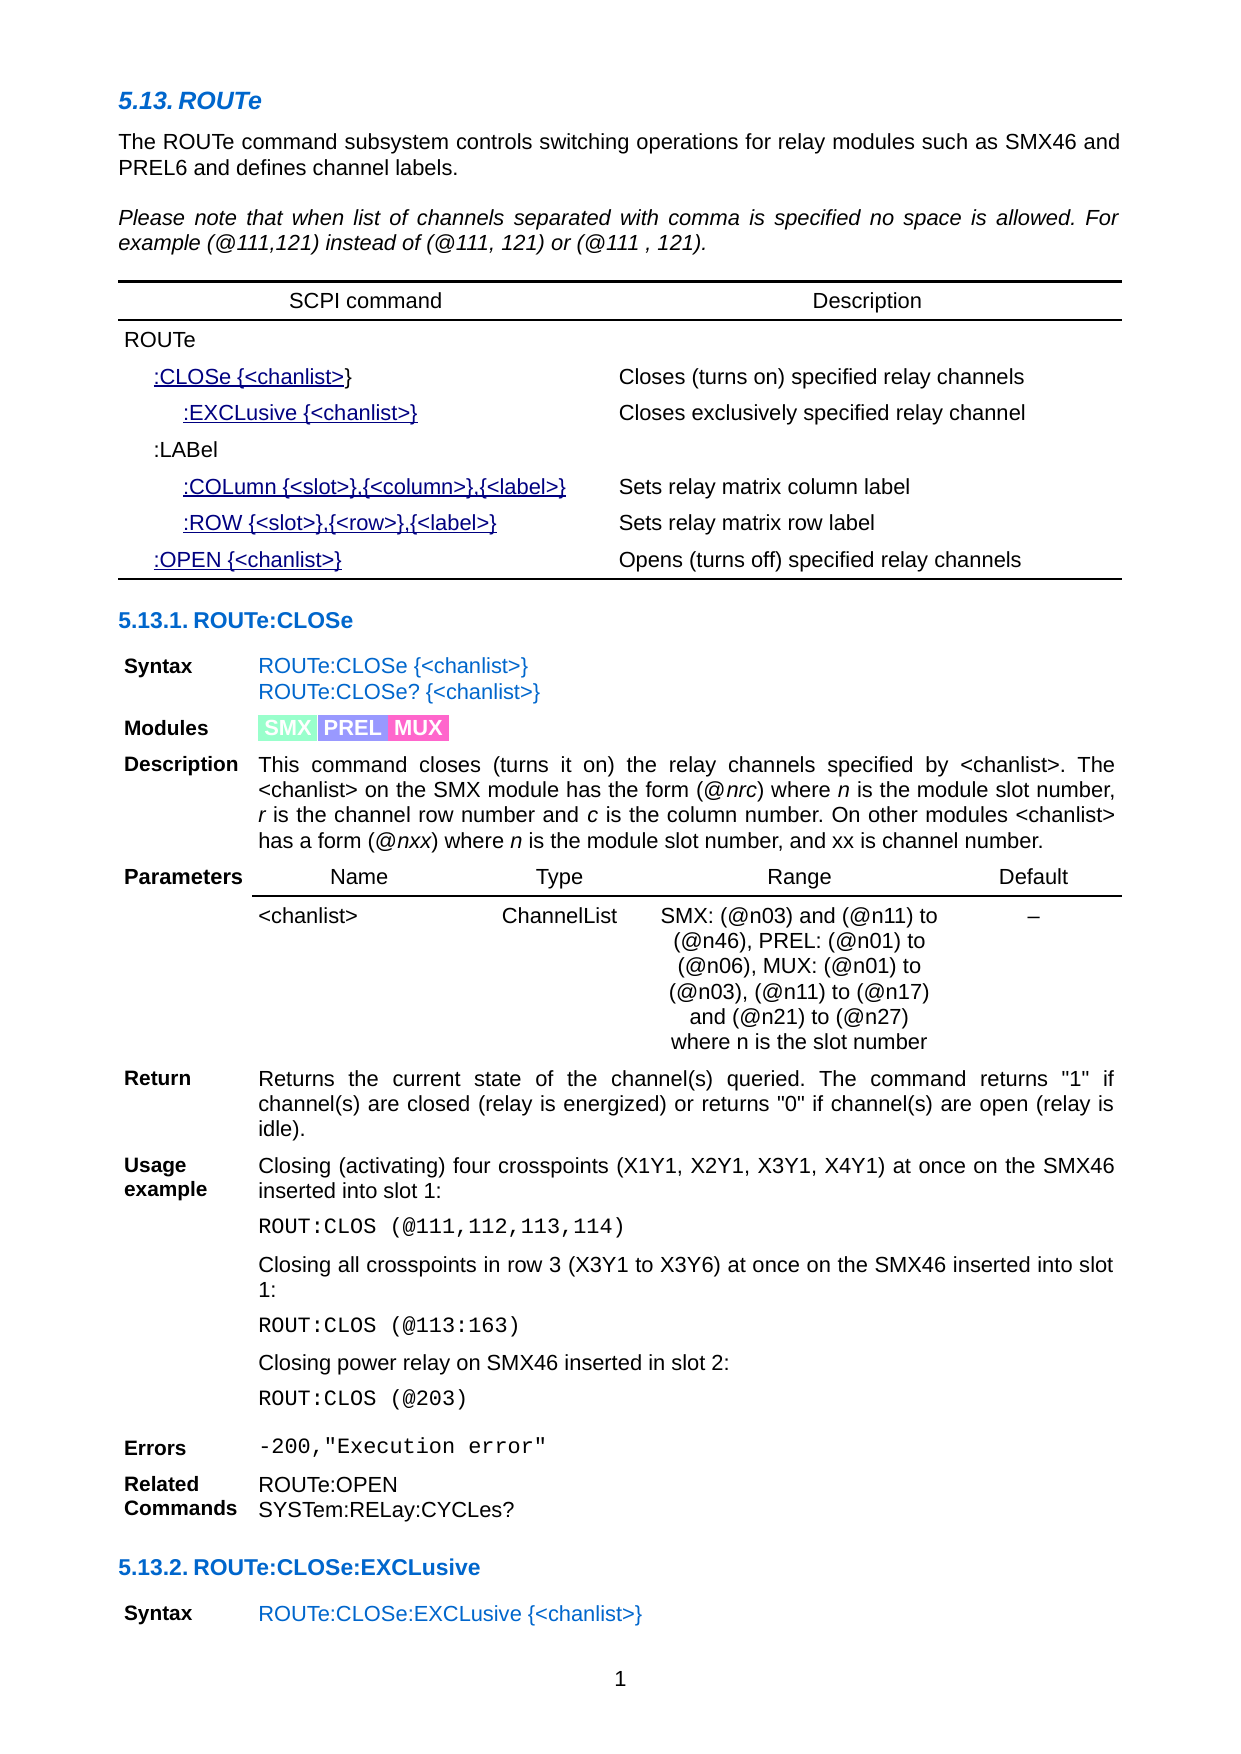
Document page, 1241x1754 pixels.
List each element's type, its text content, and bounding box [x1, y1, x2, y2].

table_cell Default [945, 859, 1122, 895]
text Please note that when list of channels separated with comma is specified no space is allowed. For example (@111,121) instead of (@111, 121) or (@111 , 121). [118, 205, 1122, 255]
table_cell Type [465, 859, 653, 895]
table_header Syntax [118, 1595, 252, 1632]
subtitle ROUTe:CLOSe [118, 607, 1122, 633]
table_cell :COLumn {<slot>},{<column>},{<label>} [118, 468, 613, 504]
table_cell Modules [118, 710, 252, 746]
table_cell :LABel [118, 431, 613, 468]
table_cell :CLOSe {<chanlist>} [118, 358, 613, 394]
table_cell Errors [118, 1430, 252, 1466]
table_cell Closing (activating) four crosspoints (X1Y1, X2Y1, X3Y1, X4Y1) at once on the SMX46 inserted into slot 1: ROUT:CLOS (@111,112,113,114) Closing all crosspoints in row 3 (X3Y1 to X3Y6) at once on the SMX46 inserted into slot 1: ROUT:CLOS (@113:163) Closing power relay on SMX46 inserted in slot 2: ROUT:CLOS (@203) [252, 1147, 1122, 1429]
table_cell ROUTe:OPEN SYSTem:RELay:CYCLes? [252, 1466, 1122, 1528]
table_cell Opens (turns off) specified relay channels [613, 541, 1122, 578]
table_header SCPI command [118, 283, 613, 319]
table_header ROUTe:CLOSe:EXCLusive {<chanlist>} [252, 1595, 1122, 1632]
table_cell Return [118, 1060, 252, 1147]
table_cell Closes exclusively specified relay channel [613, 395, 1122, 431]
table_header Description [613, 283, 1122, 319]
table_cell ChannelList [465, 897, 653, 1060]
table_cell :OPEN {<chanlist>} [118, 541, 613, 578]
table_cell [613, 431, 1122, 468]
table_cell SMX PREL MUX [252, 710, 1122, 746]
table_cell [613, 321, 1122, 358]
table_header Syntax [118, 648, 252, 709]
text The ROUTe command subsystem controls switching operations for relay modules such as SMX46 and PREL6 and defines channel labels. [118, 129, 1122, 179]
table_cell -200,"Execution error" [252, 1430, 1122, 1466]
table_cell Name [252, 859, 465, 895]
table_cell – [945, 897, 1122, 1060]
table_cell Parameters [118, 859, 252, 1060]
subtitle ROUTe [118, 86, 1122, 114]
table_cell Range [653, 859, 945, 895]
table_cell Related Commands [118, 1466, 252, 1528]
table_cell Sets relay matrix column label [613, 468, 1122, 504]
table_cell Returns the current state of the channel(s) queried. The command returns "1" if channel(s) are closed (relay is energized) or returns "0" if channel(s) are open (relay is idle). [252, 1060, 1122, 1147]
table_cell Description [118, 746, 252, 858]
table_cell Closes (turns on) specified relay channels [613, 358, 1122, 394]
table_cell ROUTe [118, 321, 613, 358]
table_header ROUTe:CLOSe {<chanlist>} ROUTe:CLOSe? {<chanlist>} [252, 648, 1122, 709]
table_cell SMX: (@n03) and (@n11) to (@n46), PREL: (@n01) to (@n06), MUX: (@n01) to (@n03), (@n11) to (@n17) and (@n21) to (@n27) where n is the slot number [653, 897, 945, 1060]
table_cell Sets relay matrix row label [613, 505, 1122, 541]
table_cell :ROW {<slot>},{<row>},{<label>} [118, 505, 613, 541]
table_cell <chanlist> [252, 897, 465, 1060]
table_cell :EXCLusive {<chanlist>} [118, 395, 613, 431]
table_cell Usage example [118, 1147, 252, 1429]
table_cell This command closes (turns it on) the relay channels specified by <chanlist>. The <chanlist> on the SMX module has the form (@nrc) where n is the module slot number, r is the channel row number and c is the column number. On other modules <chanlist> has a form (@nxx) where n is the module slot number, and xx is channel number. [252, 746, 1122, 858]
subtitle ROUTe:CLOSe:EXCLusive [118, 1554, 1122, 1581]
